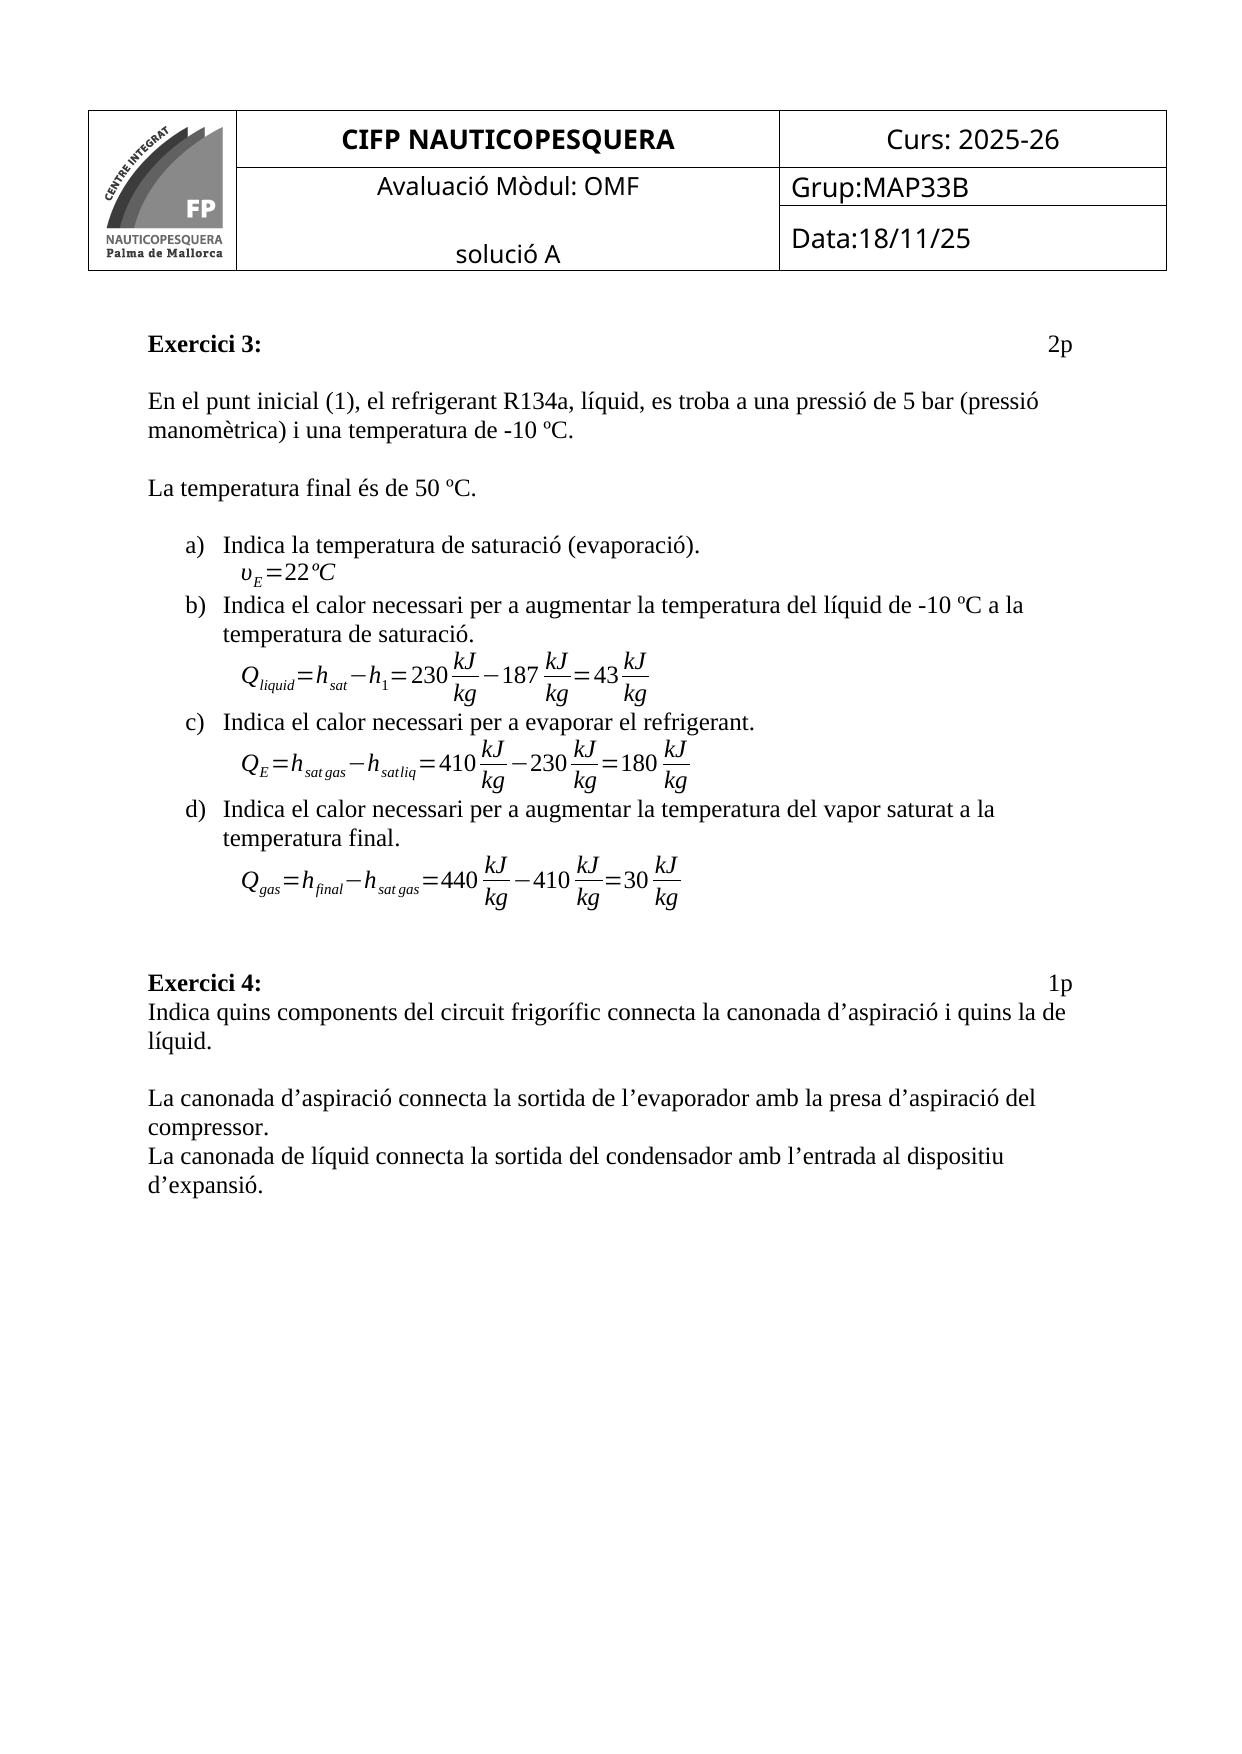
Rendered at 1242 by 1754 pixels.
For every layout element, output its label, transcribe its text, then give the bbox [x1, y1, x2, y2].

text Indica quins components del circuit frigorífic connecta la canonada d’aspiració i quins la de líquid. [148, 997, 1094, 1055]
text La canonada de líquid connecta la sortida del condensador amb l’entrada al dispositiu d’expansió. [148, 1141, 1094, 1198]
picture [100, 116, 229, 265]
list Indica el calor necessari per a evaporar el refrigerant. [185, 707, 1094, 736]
text Exercici 4: 1p [148, 968, 1094, 997]
text En el punt inicial (1), el refrigerant R134a, líquid, es troba a una pressió de 5 bar (pressió manomètrica) i una temperatura de -10 ºC. [148, 386, 1094, 444]
text Exercici 3: 2p [148, 329, 1094, 358]
list Indica el calor necessari per a augmentar la temperatura del vapor saturat a la temperatura final. [185, 794, 1094, 852]
list Indica la temperatura de saturació (evaporació). [185, 530, 1094, 559]
text La temperatura final és de 50 ºC. [148, 473, 1094, 501]
text La canonada d’aspiració connecta la sortida de l’evaporador amb la presa d’aspiració del compressor. [148, 1083, 1094, 1141]
list Indica el calor necessari per a augmentar la temperatura del líquid de -10 ºC a la temperatura de saturació. [185, 590, 1094, 648]
